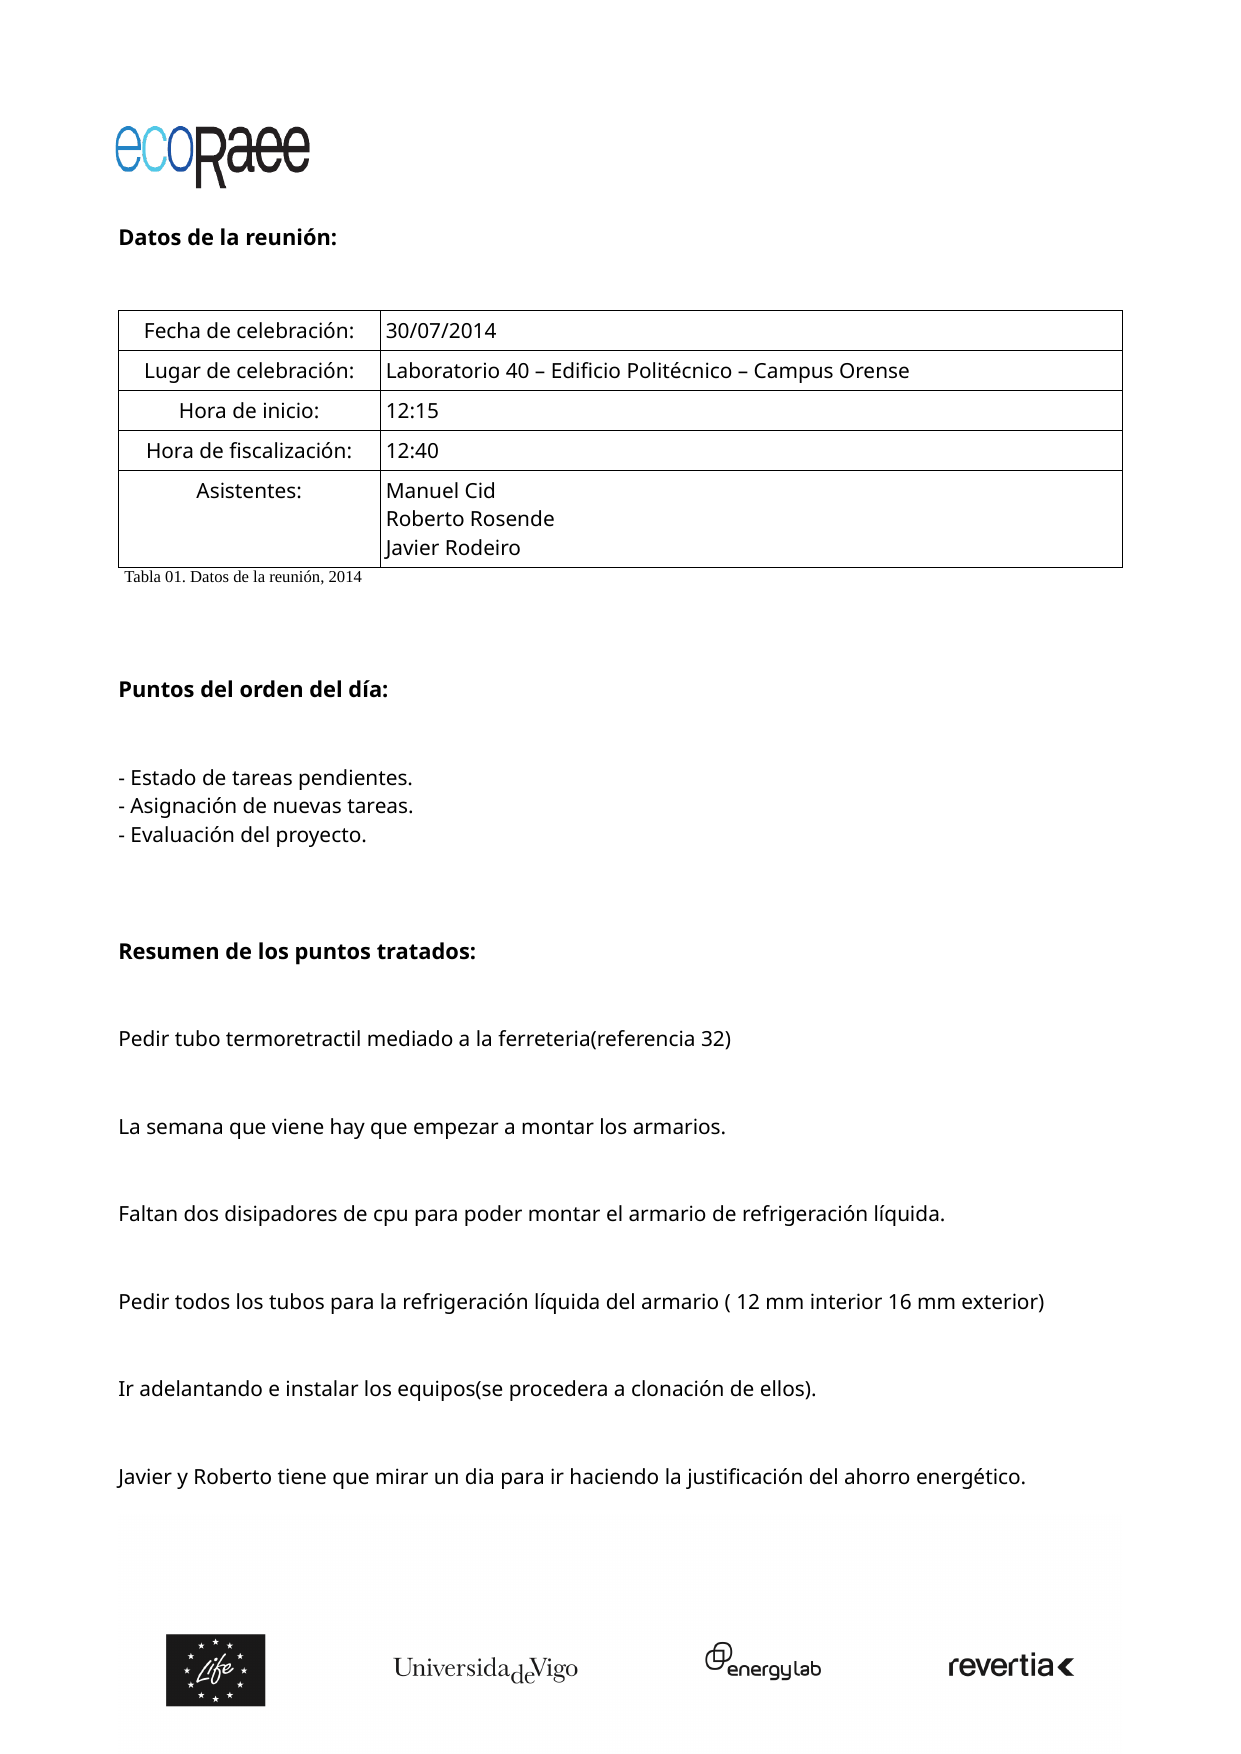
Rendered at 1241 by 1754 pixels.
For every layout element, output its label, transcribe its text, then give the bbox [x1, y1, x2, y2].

text Datos de la reunión: [118, 221, 1122, 251]
text Puntos del orden del día: [118, 674, 1122, 704]
table_cell Hora de inicio: [119, 391, 380, 430]
text Pedir tubo termoretractil mediado a la ferreteria(referencia 32) [118, 1024, 1122, 1053]
table_header Fecha de celebración: [119, 311, 380, 350]
picture [118, 1514, 1123, 1754]
text - Evaluación del proyecto. [118, 820, 1122, 848]
table_cell Manuel Cid Roberto Rosende Javier Rodeiro [381, 471, 1122, 567]
text Resumen de los puntos tratados: [118, 936, 1122, 965]
text Ir adelantando e instalar los equipos(se procedera a clonación de ellos). [118, 1374, 1122, 1403]
text Javier y Roberto tiene que mirar un dia para ir haciendo la justificación del ahorro energético. [118, 1462, 1122, 1490]
table_cell Laboratorio 40 – Edificio Politécnico – Campus Orense [381, 351, 1122, 390]
text Faltan dos disipadores de cpu para poder montar el armario de refrigeración líquida. [118, 1199, 1122, 1228]
table_header 30/07/2014 [381, 311, 1122, 350]
text - Asignación de nuevas tareas. [118, 791, 1122, 820]
table_cell Asistentes: [119, 471, 380, 567]
text - Estado de tareas pendientes. [118, 763, 1122, 791]
table_cell Hora de fiscalización: [119, 431, 380, 470]
text Tabla 01. Datos de la reunión, 2014 [124, 568, 1122, 586]
table_cell 12:40 [381, 431, 1122, 470]
picture [114, 124, 311, 190]
text La semana que viene hay que empezar a montar los armarios. [118, 1112, 1122, 1140]
text Pedir todos los tubos para la refrigeración líquida del armario ( 12 mm interior 16 mm exterior) [118, 1287, 1122, 1315]
table_cell 12:15 [381, 391, 1122, 430]
table_cell Lugar de celebración: [119, 351, 380, 390]
